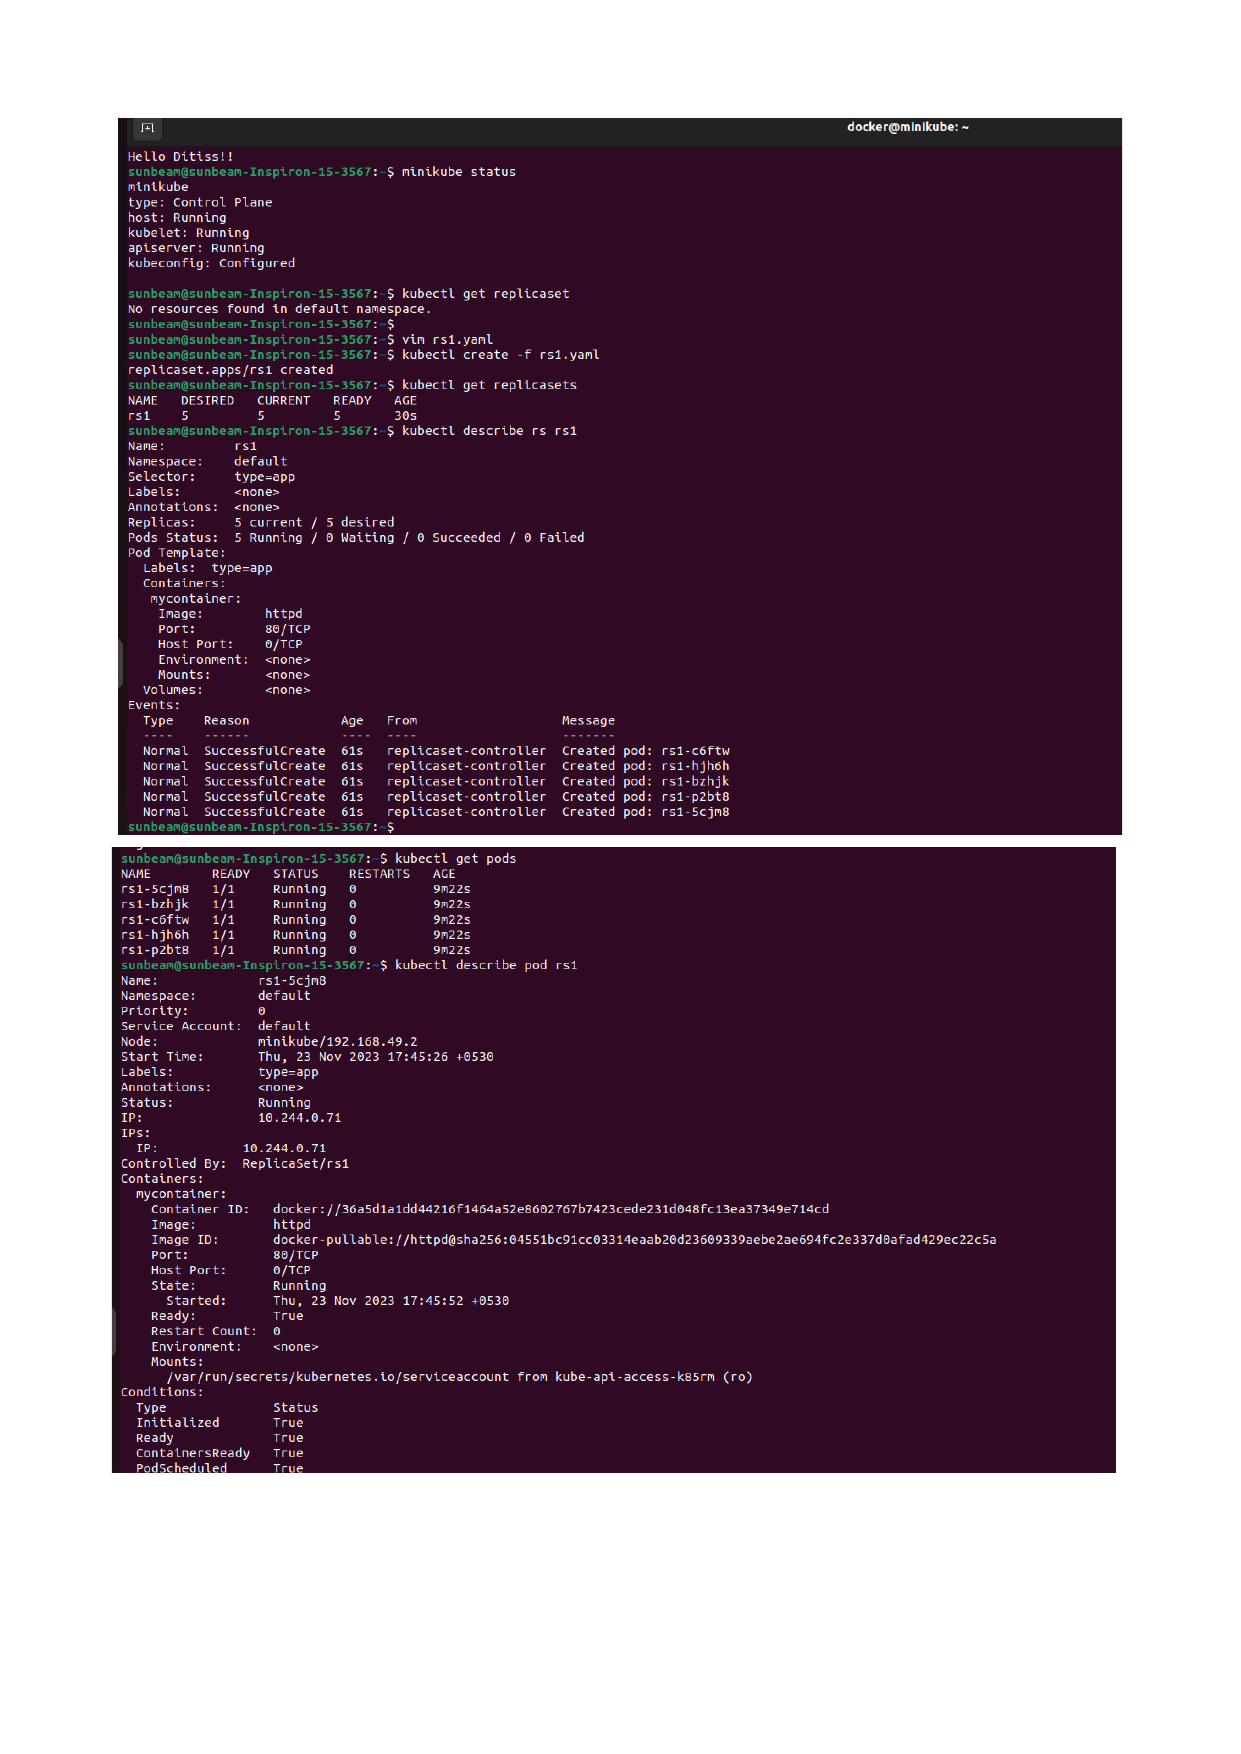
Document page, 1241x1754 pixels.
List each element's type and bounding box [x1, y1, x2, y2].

picture [111, 847, 1116, 1473]
picture [118, 118, 1123, 835]
